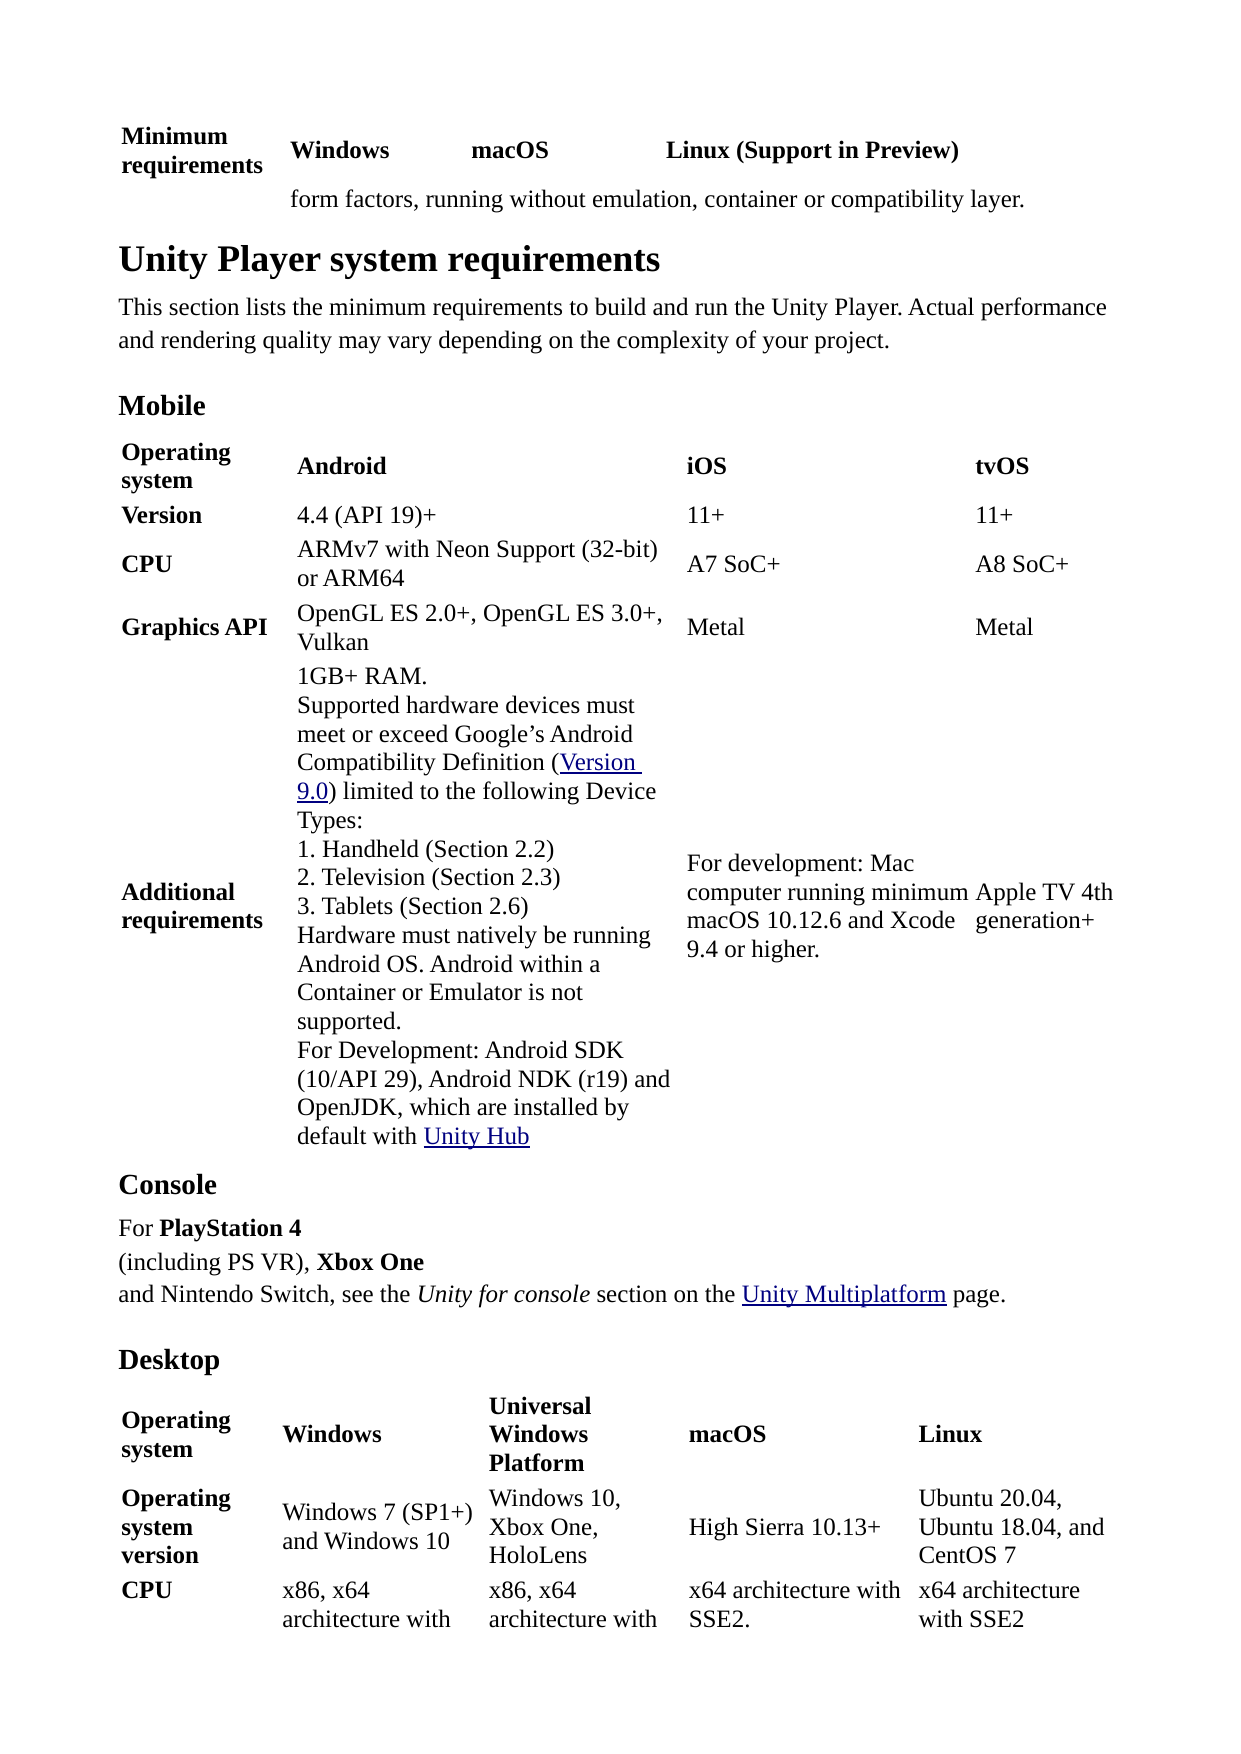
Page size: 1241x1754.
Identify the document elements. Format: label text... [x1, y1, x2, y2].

table_header Minimum requirements [118, 118, 287, 181]
subtitle Console [118, 1167, 1122, 1201]
table_cell Additional requirements [118, 658, 294, 1153]
table_cell x86, x64 architecture with [486, 1572, 686, 1635]
table_header Windows [279, 1388, 486, 1480]
table_header iOS [684, 434, 972, 497]
subtitle Mobile [118, 388, 1122, 421]
table_cell x64 architecture with SSE2 [915, 1572, 1122, 1635]
table_header Universal Windows Platform [486, 1388, 686, 1480]
table_header Linux (Support in Preview) [663, 118, 1122, 181]
table_cell A7 SoC+ [684, 532, 972, 595]
table_header Android [294, 434, 684, 497]
table_cell For development: Mac computer running minimum macOS 10.12.6 and Xcode 9.4 or higher. [684, 658, 972, 1153]
table_cell CPU [118, 1572, 279, 1635]
table_cell Ubuntu 20.04, Ubuntu 18.04, and CentOS 7 [915, 1480, 1122, 1572]
table_header Windows [287, 118, 468, 181]
table_cell Operating system version [118, 1480, 279, 1572]
table_cell High Sierra 10.13+ [686, 1480, 915, 1572]
table_cell Metal [684, 595, 972, 658]
table_cell A8 SoC+ [972, 532, 1122, 595]
text This section lists the minimum requirements to build and run the Unity Player. Actual performance and rendering quality may vary depending on the complexity of your project. [118, 292, 1122, 354]
table_header Linux [915, 1388, 1122, 1480]
table_cell x86, x64 architecture with [279, 1572, 486, 1635]
text For PlayStation 4 (including PS VR), Xbox One and Nintendo Switch, see the Unity for console section on the Unity Multiplatform page. [118, 1213, 1122, 1308]
table_cell 1GB+ RAM. Supported hardware devices must meet or exceed Google’s Android Compatibility Definition (Version 9.0) limited to the following Device Types: 1. Handheld (Section 2.2) 2. Television (Section 2.3) 3. Tablets (Section 2.6) Hardware must natively be running Android OS. Android within a Container or Emulator is not supported. For Development: Android SDK (10/API 29), Android NDK (r19) and OpenJDK, which are installed by default with Unity Hub [294, 658, 684, 1153]
table_cell 11+ [972, 497, 1122, 532]
table_cell form factors, running without emulation, container or compatibility layer. [287, 181, 1122, 216]
table_cell 4.4 (API 19)+ [294, 497, 684, 532]
table_header macOS [468, 118, 663, 181]
subtitle Unity Player system requirements [118, 237, 1122, 280]
table_header Operating system [118, 1388, 279, 1480]
subtitle Desktop [118, 1342, 1122, 1375]
table_cell Apple TV 4th generation+ [972, 658, 1122, 1153]
table_cell Windows 10, Xbox One, HoloLens [486, 1480, 686, 1572]
table_cell Graphics API [118, 595, 294, 658]
table_cell Metal [972, 595, 1122, 658]
table_cell Version [118, 497, 294, 532]
table_cell CPU [118, 532, 294, 595]
table_cell OpenGL ES 2.0+, OpenGL ES 3.0+, Vulkan [294, 595, 684, 658]
table_cell 11+ [684, 497, 972, 532]
table_header macOS [686, 1388, 915, 1480]
table_cell Windows 7 (SP1+) and Windows 10 [279, 1480, 486, 1572]
table_cell ARMv7 with Neon Support (32-bit) or ARM64 [294, 532, 684, 595]
table_header Operating system [118, 434, 294, 497]
table_cell [118, 181, 287, 216]
table_cell x64 architecture with SSE2. [686, 1572, 915, 1635]
table_header tvOS [972, 434, 1122, 497]
